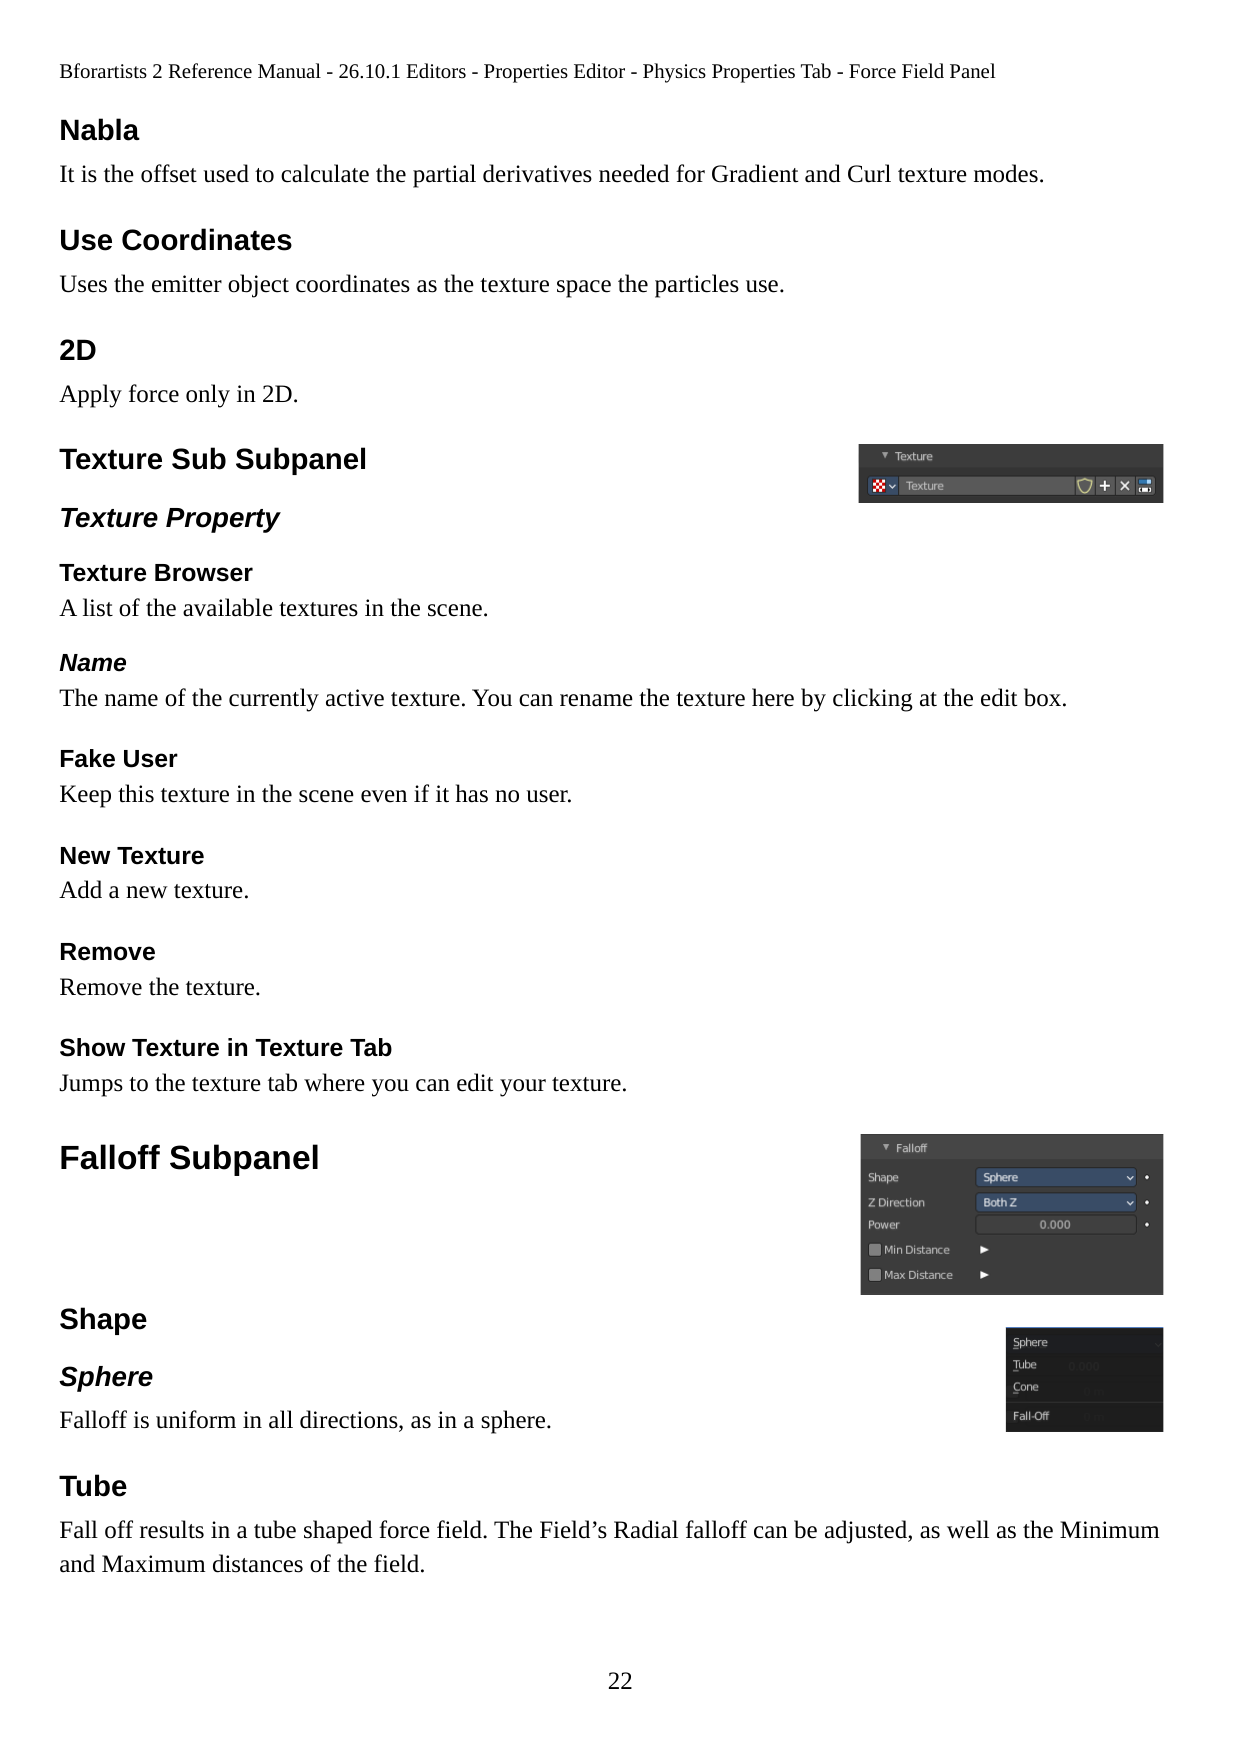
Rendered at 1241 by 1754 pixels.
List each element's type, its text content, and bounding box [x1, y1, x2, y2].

subtitle Name [59, 648, 1181, 677]
subtitle Show Texture in Texture Tab [59, 1033, 1181, 1062]
subtitle Remove [59, 937, 1181, 966]
text Keep this texture in the scene even if it has no user. [59, 779, 1181, 808]
text Falloff is uniform in all directions, as in a sphere. [59, 1405, 1181, 1434]
text Add a new texture. [59, 876, 1181, 904]
subtitle Texture Sub Subpanel [59, 442, 1181, 476]
picture [1005, 1327, 1164, 1432]
subtitle [1164, 1361, 1181, 1393]
subtitle Tube [59, 1469, 1181, 1502]
subtitle Texture Browser [59, 558, 1181, 586]
subtitle Falloff Subpanel [59, 1138, 860, 1177]
text Uses the emitter object coordinates as the texture space the particles use. [59, 269, 1181, 297]
subtitle Fake User [59, 744, 1181, 773]
text Remove the texture. [59, 972, 1181, 1001]
text Jumps to the texture tab where you can edit your texture. [59, 1068, 1181, 1097]
text Apply force only in 2D. [59, 379, 1181, 407]
subtitle Use Coordinates [59, 222, 1181, 256]
subtitle Nabla [59, 113, 1181, 146]
picture [860, 1134, 1164, 1295]
picture [858, 444, 1164, 503]
subtitle [1164, 1138, 1181, 1177]
text A list of the available textures in the scene. [59, 593, 1181, 621]
text The name of the currently active texture. You can rename the texture here by clicking at the edit box. [59, 683, 1181, 712]
subtitle 2D [59, 332, 1181, 366]
subtitle New Texture [59, 841, 1181, 869]
subtitle Texture Property [59, 501, 1181, 533]
text It is the offset used to calculate the partial derivatives needed for Gradient and Curl texture modes. [59, 159, 1181, 188]
subtitle Shape [59, 1302, 1181, 1336]
text Fall off results in a tube shaped force field. The Field’s Radial falloff can be adjusted, as well as the Minimum and Maximum distances of the field. [59, 1515, 1181, 1578]
subtitle Sphere [59, 1361, 1005, 1393]
